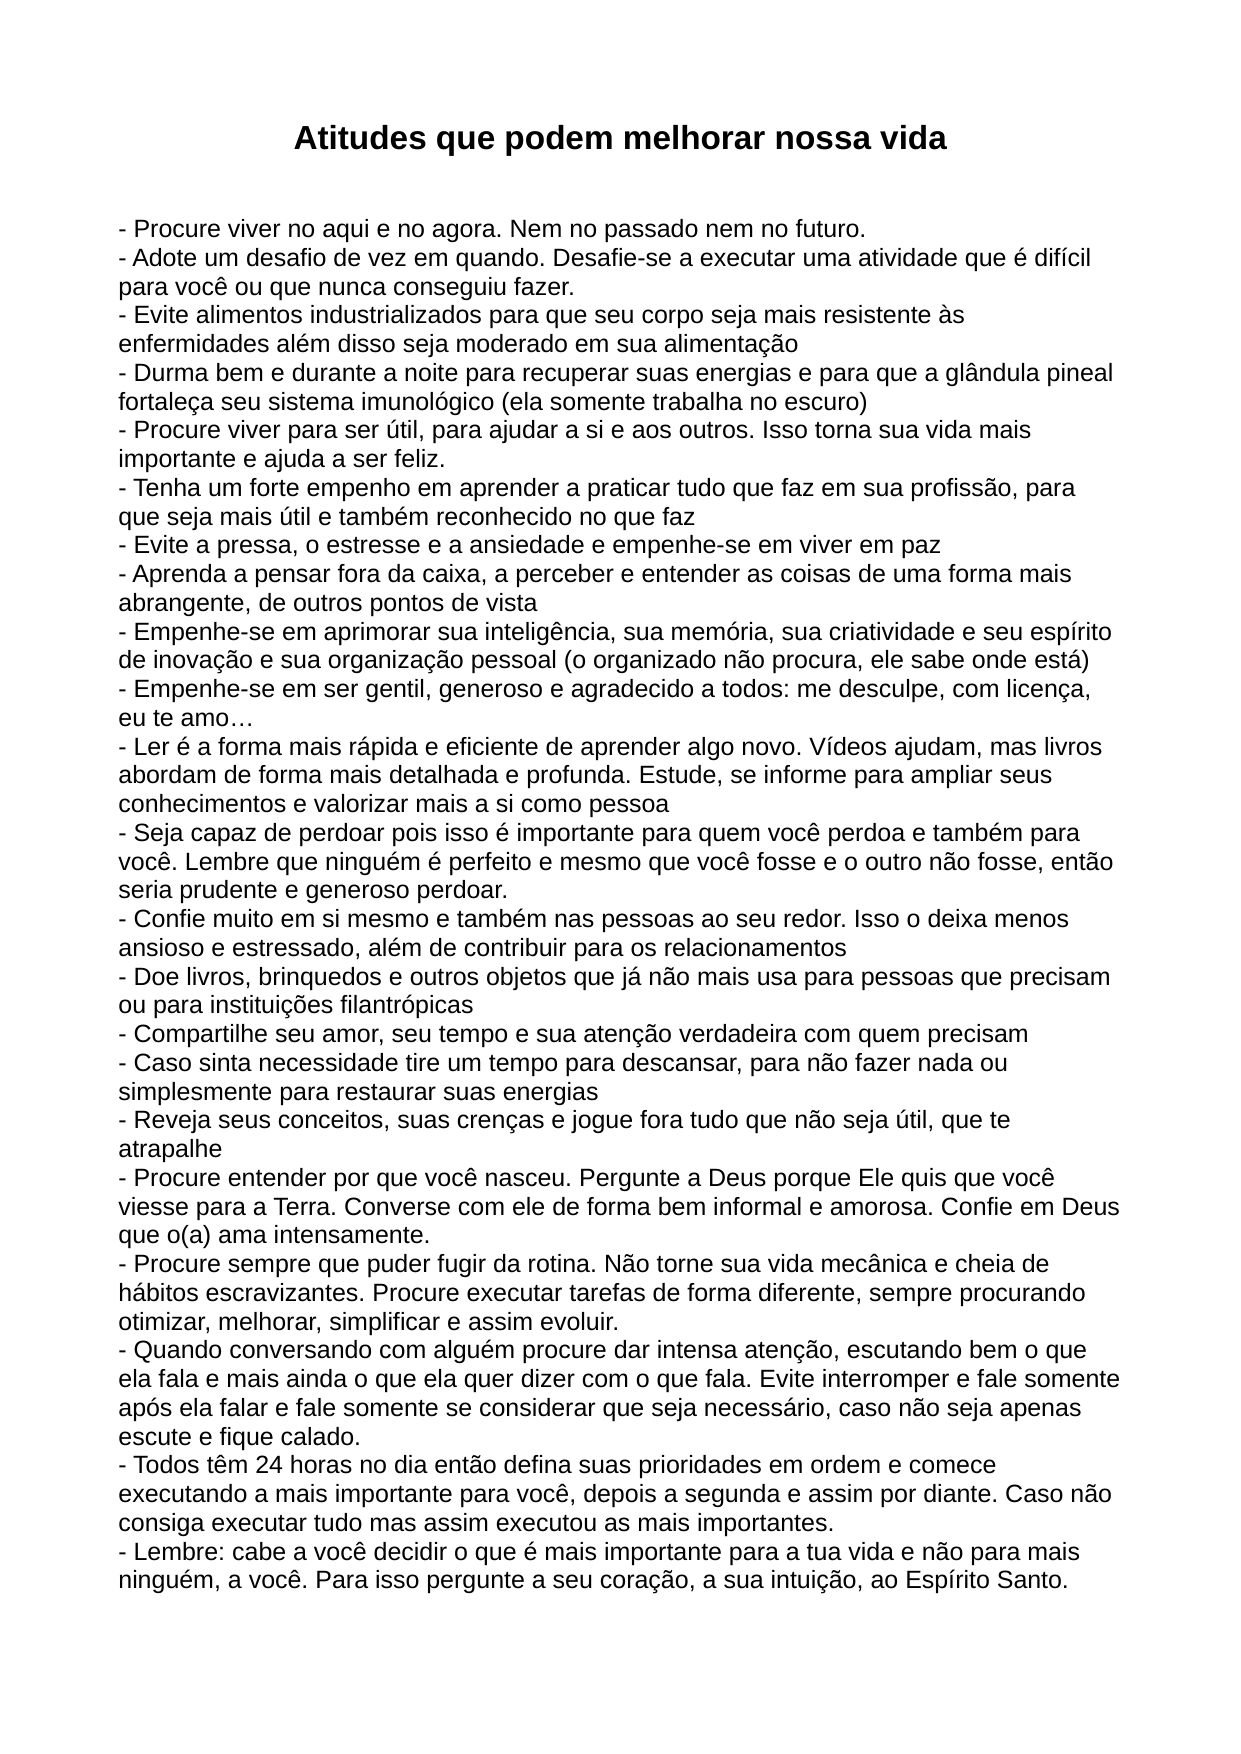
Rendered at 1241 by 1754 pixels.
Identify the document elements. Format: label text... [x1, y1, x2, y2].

text - Seja capaz de perdoar pois isso é importante para quem você perdoa e também para você. Lembre que ninguém é perfeito e mesmo que você fosse e o outro não fosse, então seria prudente e generoso perdoar. [118, 818, 1122, 904]
text - Todos têm 24 horas no dia então defina suas prioridades em ordem e comece executando a mais importante para você, depois a segunda e assim por diante. Caso não consiga executar tudo mas assim executou as mais importantes. [118, 1450, 1122, 1537]
text - Compartilhe seu amor, seu tempo e sua atenção verdadeira com quem precisam [118, 1019, 1122, 1048]
text - Evite a pressa, o estresse e a ansiedade e empenhe-se em viver em paz [118, 530, 1122, 559]
text - Confie muito em si mesmo e também nas pessoas ao seu redor. Isso o deixa menos ansioso e estressado, além de contribuir para os relacionamentos [118, 904, 1122, 962]
text - Tenha um forte empenho em aprender a praticar tudo que faz em sua profissão, para que seja mais útil e também reconhecido no que faz [118, 473, 1122, 530]
text - Procure viver no aqui e no agora. Nem no passado nem no futuro. [118, 214, 1122, 243]
text - Empenhe-se em ser gentil, generoso e agradecido a todos: me desculpe, com licença, eu te amo… [118, 674, 1122, 732]
text - Caso sinta necessidade tire um tempo para descansar, para não fazer nada ou simplesmente para restaurar suas energias [118, 1048, 1122, 1105]
text - Durma bem e durante a noite para recuperar suas energias e para que a glândula pineal fortaleça seu sistema imunológico (ela somente trabalha no escuro) [118, 358, 1122, 415]
text - Procure entender por que você nasceu. Pergunte a Deus porque Ele quis que você viesse para a Terra. Converse com ele de forma bem informal e amorosa. Confie em Deus que o(a) ama intensamente. [118, 1163, 1122, 1249]
text - Ler é a forma mais rápida e eficiente de aprender algo novo. Vídeos ajudam, mas livros abordam de forma mais detalhada e profunda. Estude, se informe para ampliar seus conhecimentos e valorizar mais a si como pessoa [118, 732, 1122, 818]
text - Procure viver para ser útil, para ajudar a si e aos outros. Isso torna sua vida mais importante e ajuda a ser feliz. [118, 415, 1122, 473]
text - Empenhe-se em aprimorar sua inteligência, sua memória, sua criatividade e seu espírito de inovação e sua organização pessoal (o organizado não procura, ele sabe onde está) [118, 617, 1122, 674]
text - Procure sempre que puder fugir da rotina. Não torne sua vida mecânica e cheia de hábitos escravizantes. Procure executar tarefas de forma diferente, sempre procurando otimizar, melhorar, simplificar e assim evoluir. [118, 1249, 1122, 1335]
text - Adote um desafio de vez em quando. Desafie-se a executar uma atividade que é difícil para você ou que nunca conseguiu fazer. [118, 243, 1122, 300]
text - Reveja seus conceitos, suas crenças e jogue fora tudo que não seja útil, que te atrapalhe [118, 1105, 1122, 1163]
text Atitudes que podem melhorar nossa vida [118, 118, 1122, 157]
text - Quando conversando com alguém procure dar intensa atenção, escutando bem o que ela fala e mais ainda o que ela quer dizer com o que fala. Evite interromper e fale somente após ela falar e fale somente se considerar que seja necessário, caso não seja apenas escute e fique calado. [118, 1335, 1122, 1450]
text - Evite alimentos industrializados para que seu corpo seja mais resistente às enfermidades além disso seja moderado em sua alimentação [118, 300, 1122, 358]
text - Lembre: cabe a você decidir o que é mais importante para a tua vida e não para mais ninguém, a você. Para isso pergunte a seu coração, a sua intuição, ao Espírito Santo. [118, 1537, 1122, 1594]
text - Doe livros, brinquedos e outros objetos que já não mais usa para pessoas que precisam ou para instituições filantrópicas [118, 962, 1122, 1019]
text - Aprenda a pensar fora da caixa, a perceber e entender as coisas de uma forma mais abrangente, de outros pontos de vista [118, 559, 1122, 617]
